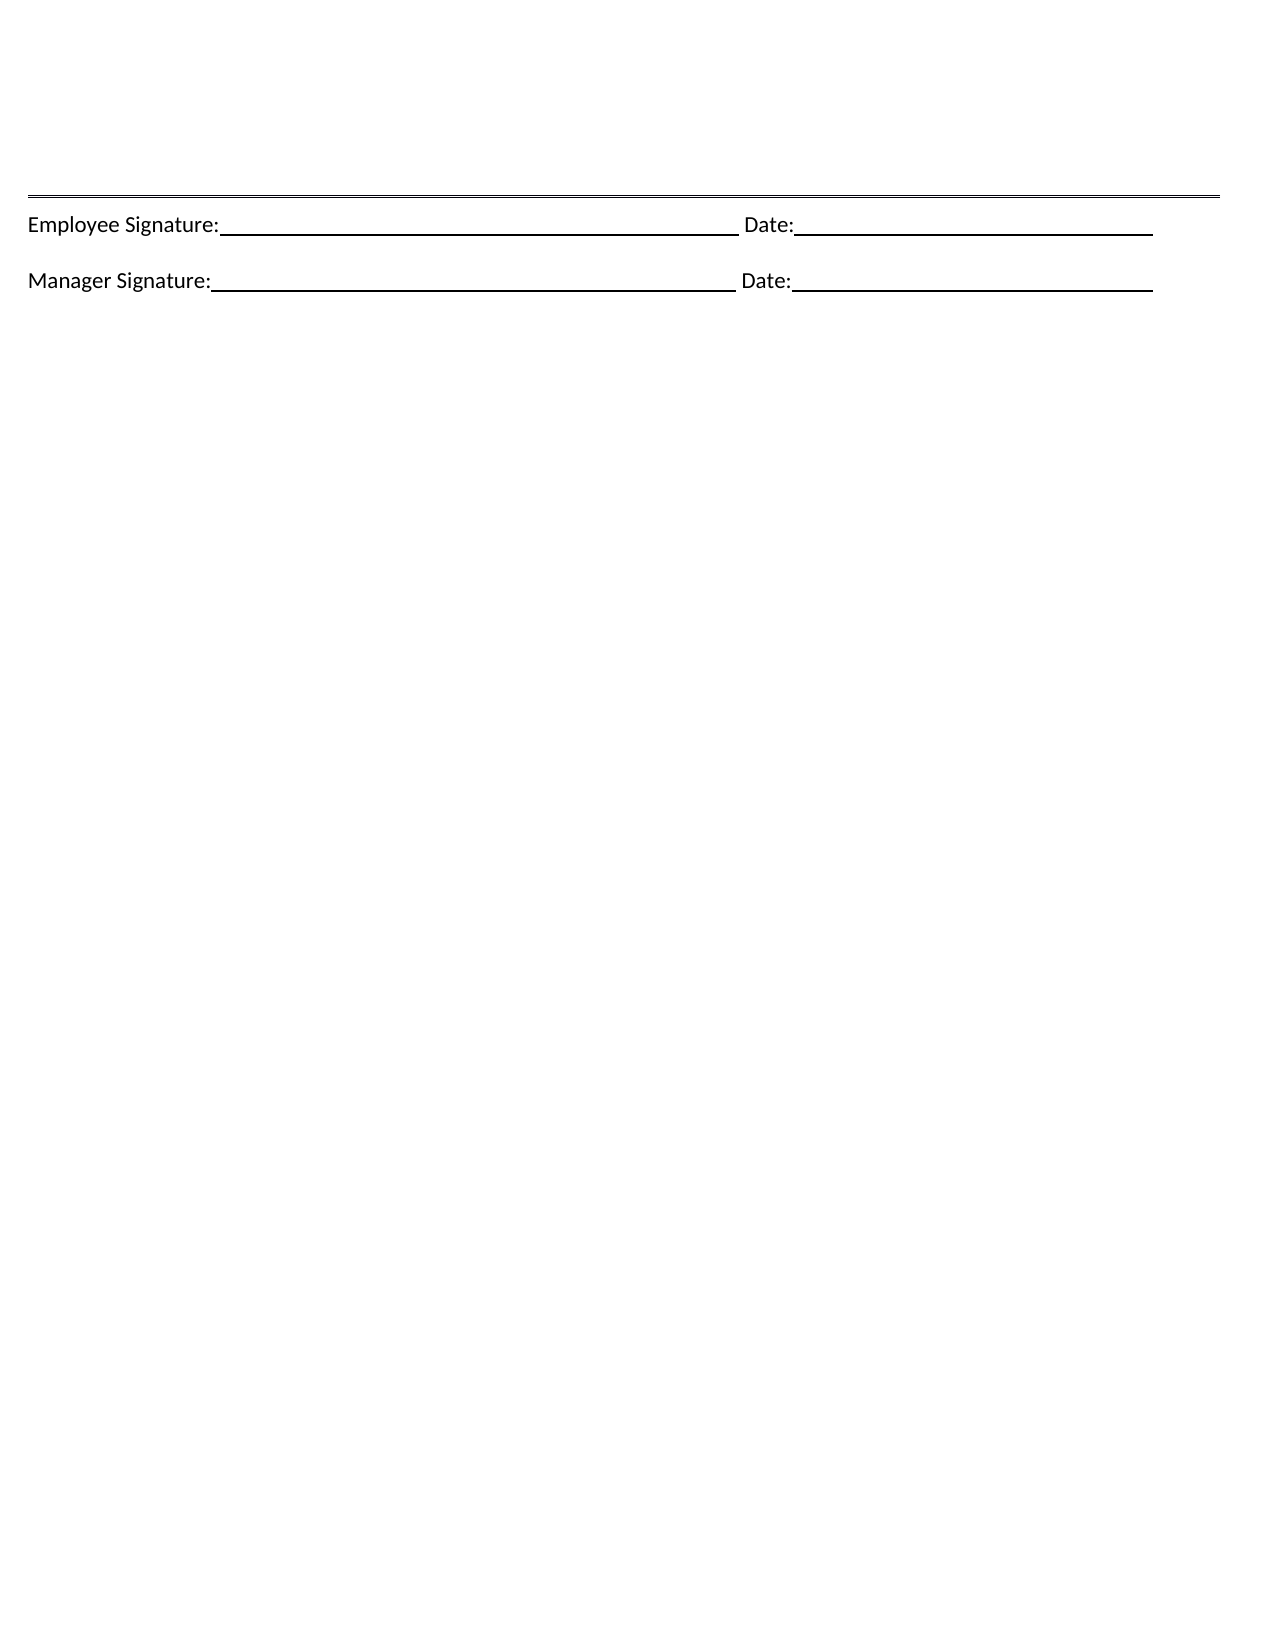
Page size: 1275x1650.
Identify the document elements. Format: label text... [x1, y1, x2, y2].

table_cell Employee Signature: Date: Manager Signature: Date: [16, 165, 1231, 300]
